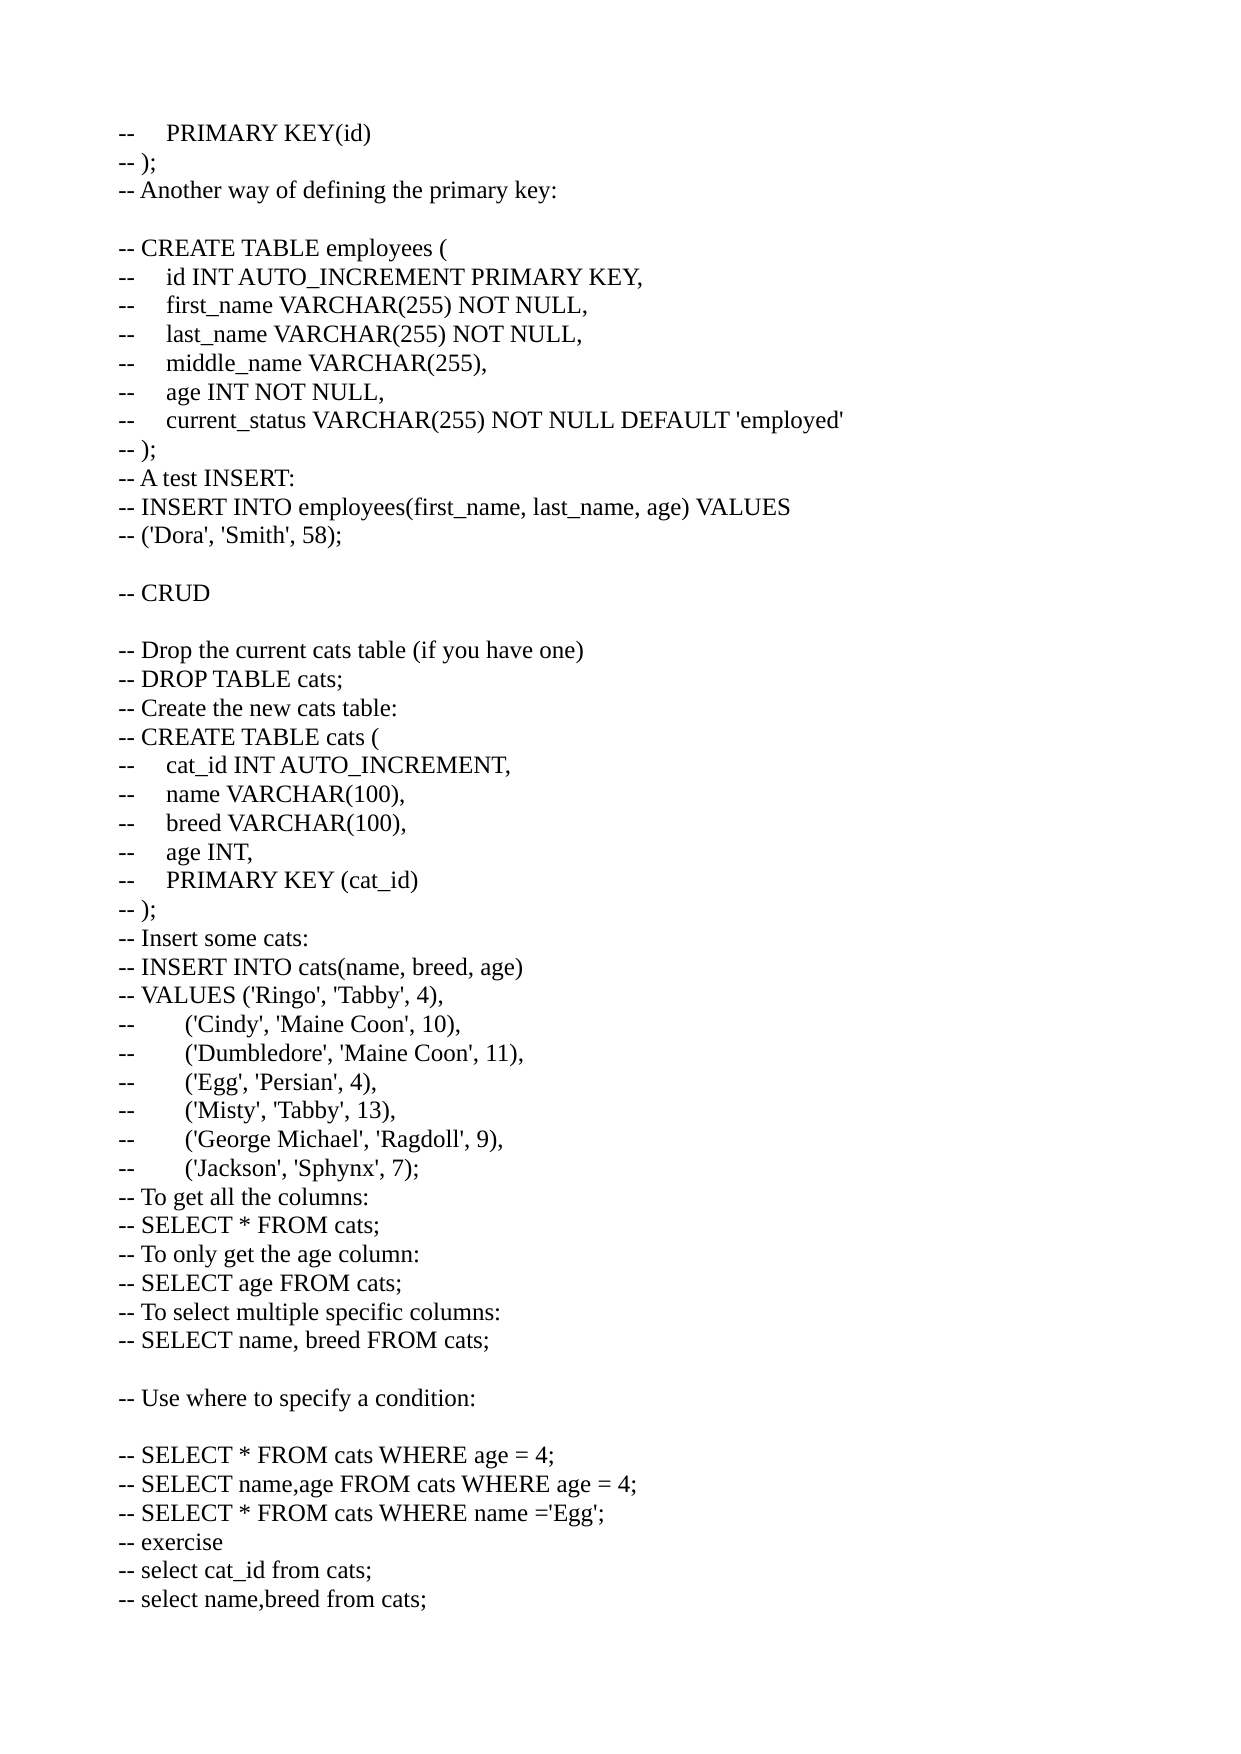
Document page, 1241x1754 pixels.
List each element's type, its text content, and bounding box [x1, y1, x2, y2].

text -- age INT NOT NULL, [118, 377, 1122, 406]
text -- Drop the current cats table (if you have one) [118, 636, 1122, 664]
text -- name VARCHAR(100), [118, 779, 1122, 808]
text -- id INT AUTO_INCREMENT PRIMARY KEY, [118, 262, 1122, 291]
text -- breed VARCHAR(100), [118, 808, 1122, 837]
text -- middle_name VARCHAR(255), [118, 348, 1122, 377]
text -- ('Misty', 'Tabby', 13), [118, 1096, 1122, 1124]
text -- SELECT age FROM cats; [118, 1268, 1122, 1297]
text -- select cat_id from cats; [118, 1556, 1122, 1584]
text -- Another way of defining the primary key: [118, 176, 1122, 204]
text -- SELECT name,age FROM cats WHERE age = 4; [118, 1469, 1122, 1498]
text -- ('Dora', 'Smith', 58); [118, 521, 1122, 549]
text -- SELECT * FROM cats WHERE age = 4; [118, 1441, 1122, 1469]
text -- SELECT name, breed FROM cats; [118, 1326, 1122, 1354]
text -- To only get the age column: [118, 1239, 1122, 1268]
text -- CREATE TABLE employees ( [118, 233, 1122, 262]
text -- DROP TABLE cats; [118, 664, 1122, 693]
text -- INSERT INTO cats(name, breed, age) [118, 952, 1122, 981]
text -- first_name VARCHAR(255) NOT NULL, [118, 291, 1122, 319]
text -- A test INSERT: [118, 463, 1122, 492]
text -- INSERT INTO employees(first_name, last_name, age) VALUES [118, 492, 1122, 521]
text -- current_status VARCHAR(255) NOT NULL DEFAULT 'employed' [118, 406, 1122, 434]
text -- ); [118, 147, 1122, 176]
text -- ('Dumbledore', 'Maine Coon', 11), [118, 1038, 1122, 1067]
text -- exercise [118, 1527, 1122, 1556]
text -- last_name VARCHAR(255) NOT NULL, [118, 319, 1122, 348]
text -- Insert some cats: [118, 923, 1122, 952]
text -- SELECT * FROM cats WHERE name ='Egg'; [118, 1498, 1122, 1527]
text -- To select multiple specific columns: [118, 1297, 1122, 1326]
text -- ('Egg', 'Persian', 4), [118, 1067, 1122, 1096]
text -- PRIMARY KEY(id) [118, 118, 1122, 147]
text -- VALUES ('Ringo', 'Tabby', 4), [118, 981, 1122, 1009]
text -- CRUD [118, 578, 1122, 607]
text -- Use where to specify a condition: [118, 1383, 1122, 1412]
text -- ('Cindy', 'Maine Coon', 10), [118, 1009, 1122, 1038]
text -- SELECT * FROM cats; [118, 1211, 1122, 1239]
text -- ); [118, 894, 1122, 923]
text -- ('George Michael', 'Ragdoll', 9), [118, 1124, 1122, 1153]
text -- cat_id INT AUTO_INCREMENT, [118, 751, 1122, 779]
text -- age INT, [118, 837, 1122, 866]
text -- Create the new cats table: [118, 693, 1122, 722]
text -- PRIMARY KEY (cat_id) [118, 866, 1122, 894]
text -- ('Jackson', 'Sphynx', 7); [118, 1153, 1122, 1182]
text -- ); [118, 434, 1122, 463]
text -- select name,breed from cats; [118, 1584, 1122, 1613]
text -- To get all the columns: [118, 1182, 1122, 1211]
text -- CREATE TABLE cats ( [118, 722, 1122, 751]
